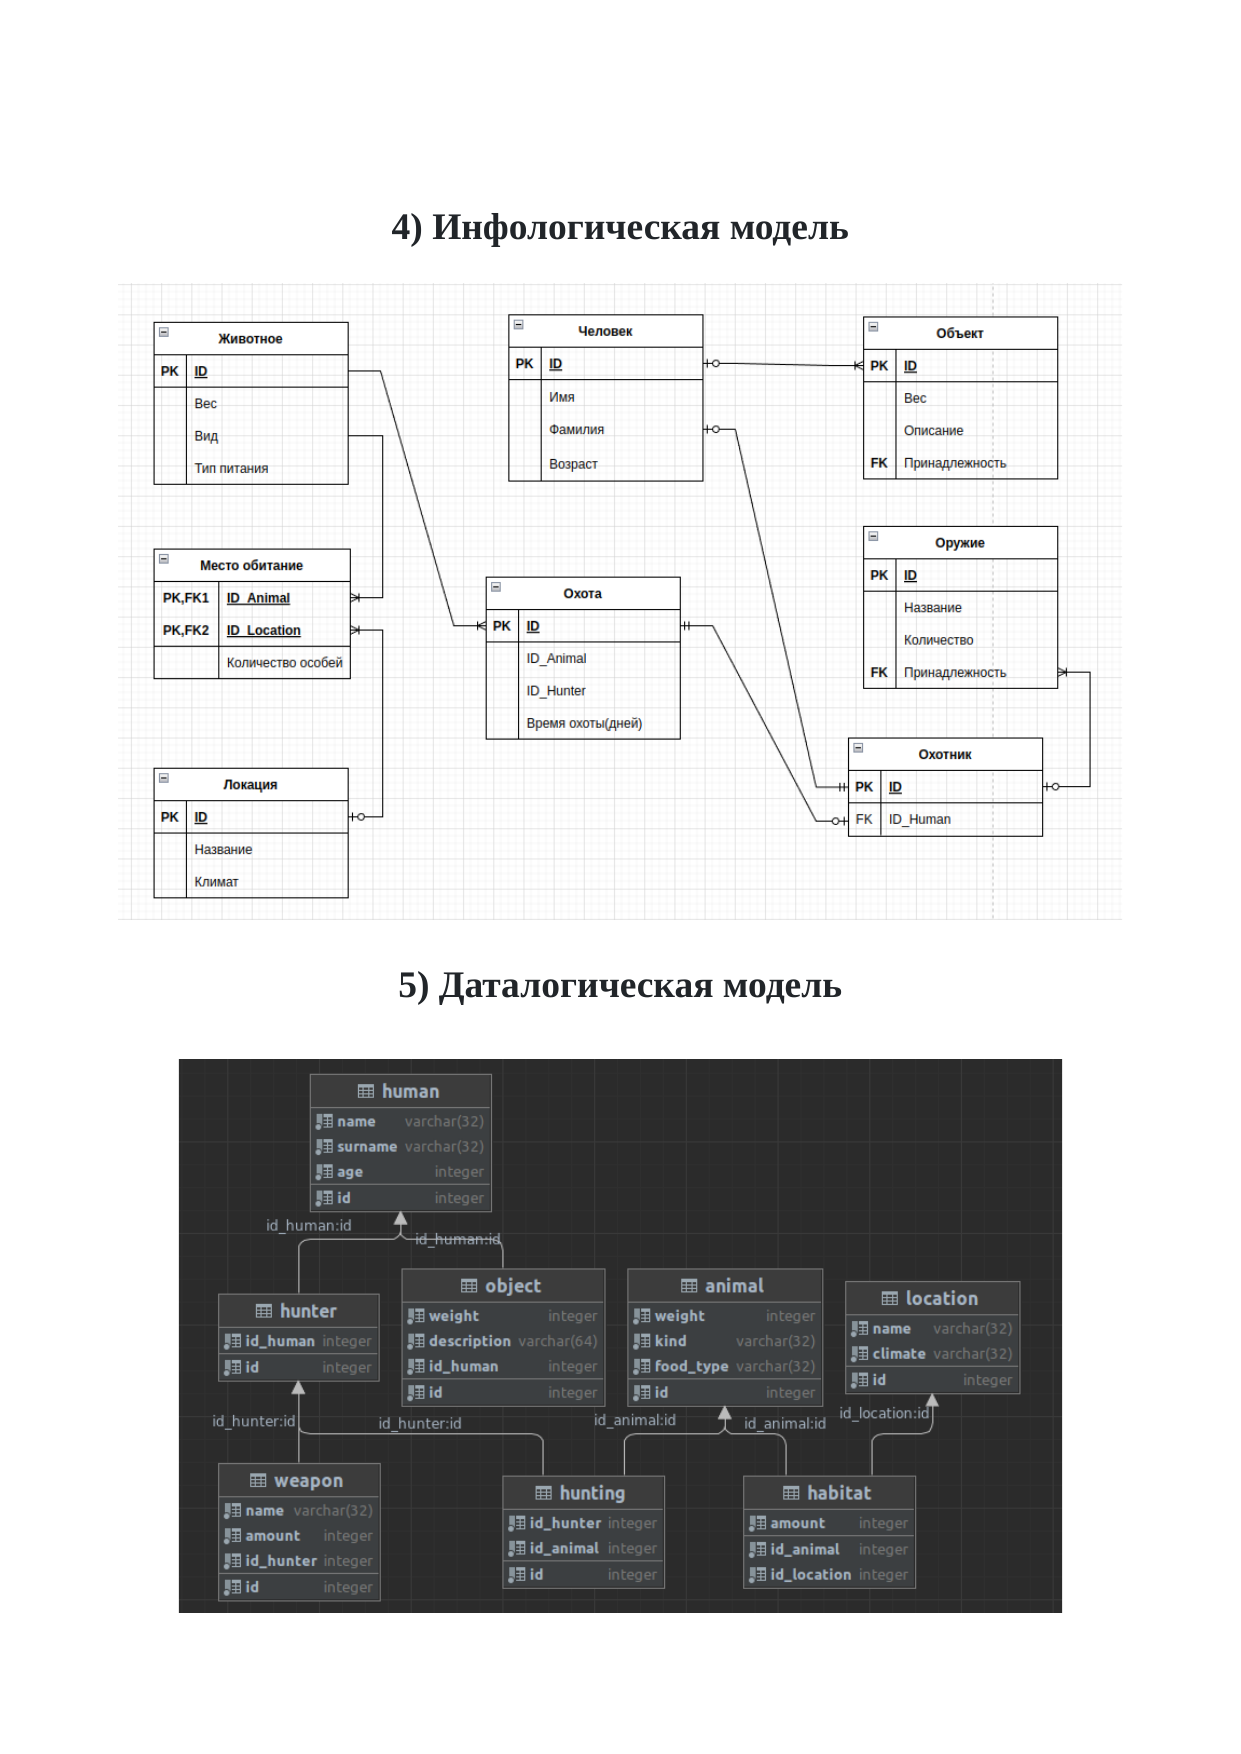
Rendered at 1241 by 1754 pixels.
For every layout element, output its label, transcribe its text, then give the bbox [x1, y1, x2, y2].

text 5) Даталогическая модель [118, 963, 1122, 1006]
picture [178, 1059, 1063, 1613]
picture [118, 283, 1123, 920]
text 4) Инфологическая модель [118, 204, 1122, 247]
